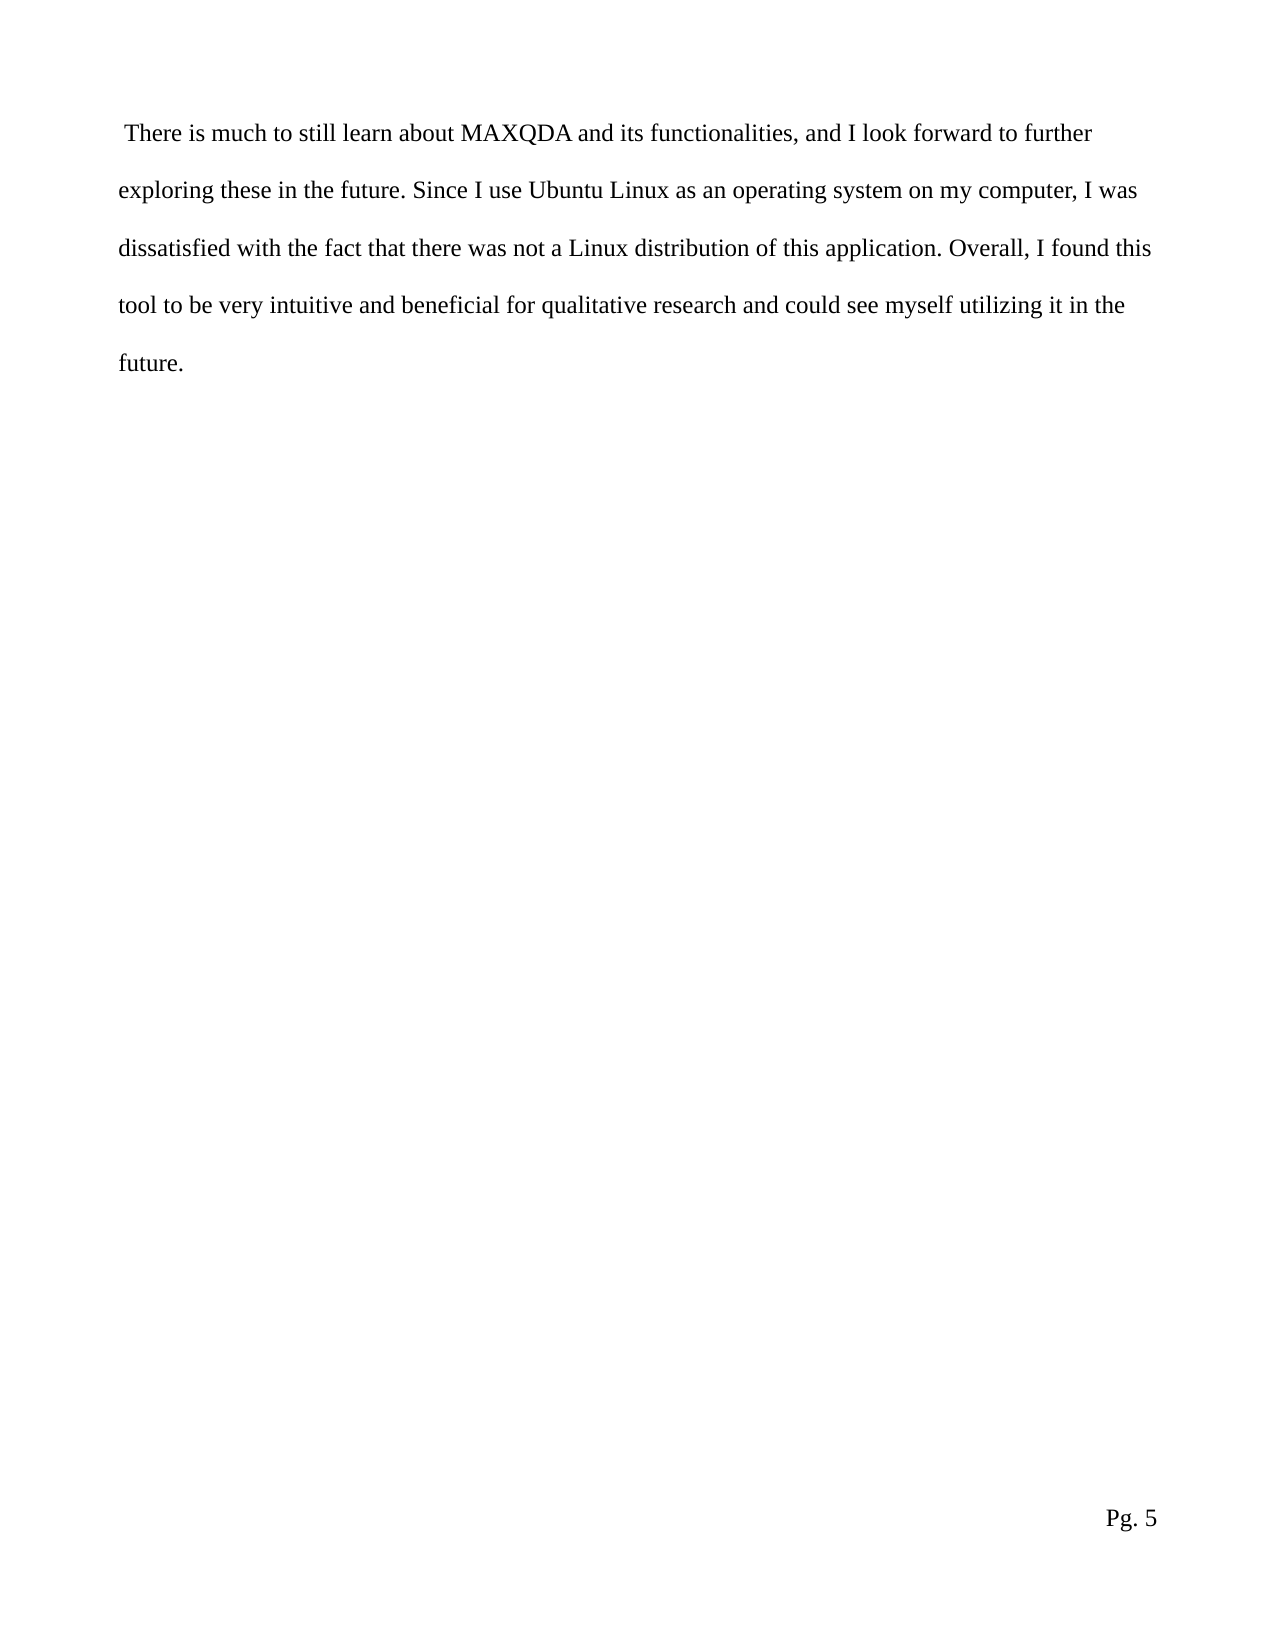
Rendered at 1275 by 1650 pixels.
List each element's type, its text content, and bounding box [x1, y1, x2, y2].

text There is much to still learn about MAXQDA and its functionalities, and I look forward to further exploring these in the future. Since I use Ubuntu Linux as an operating system on my computer, I was dissatisfied with the fact that there was not a Linux distribution of this application. Overall, I found this tool to be very intuitive and beneficial for qualitative research and could see myself utilizing it in the future. [118, 118, 1157, 377]
